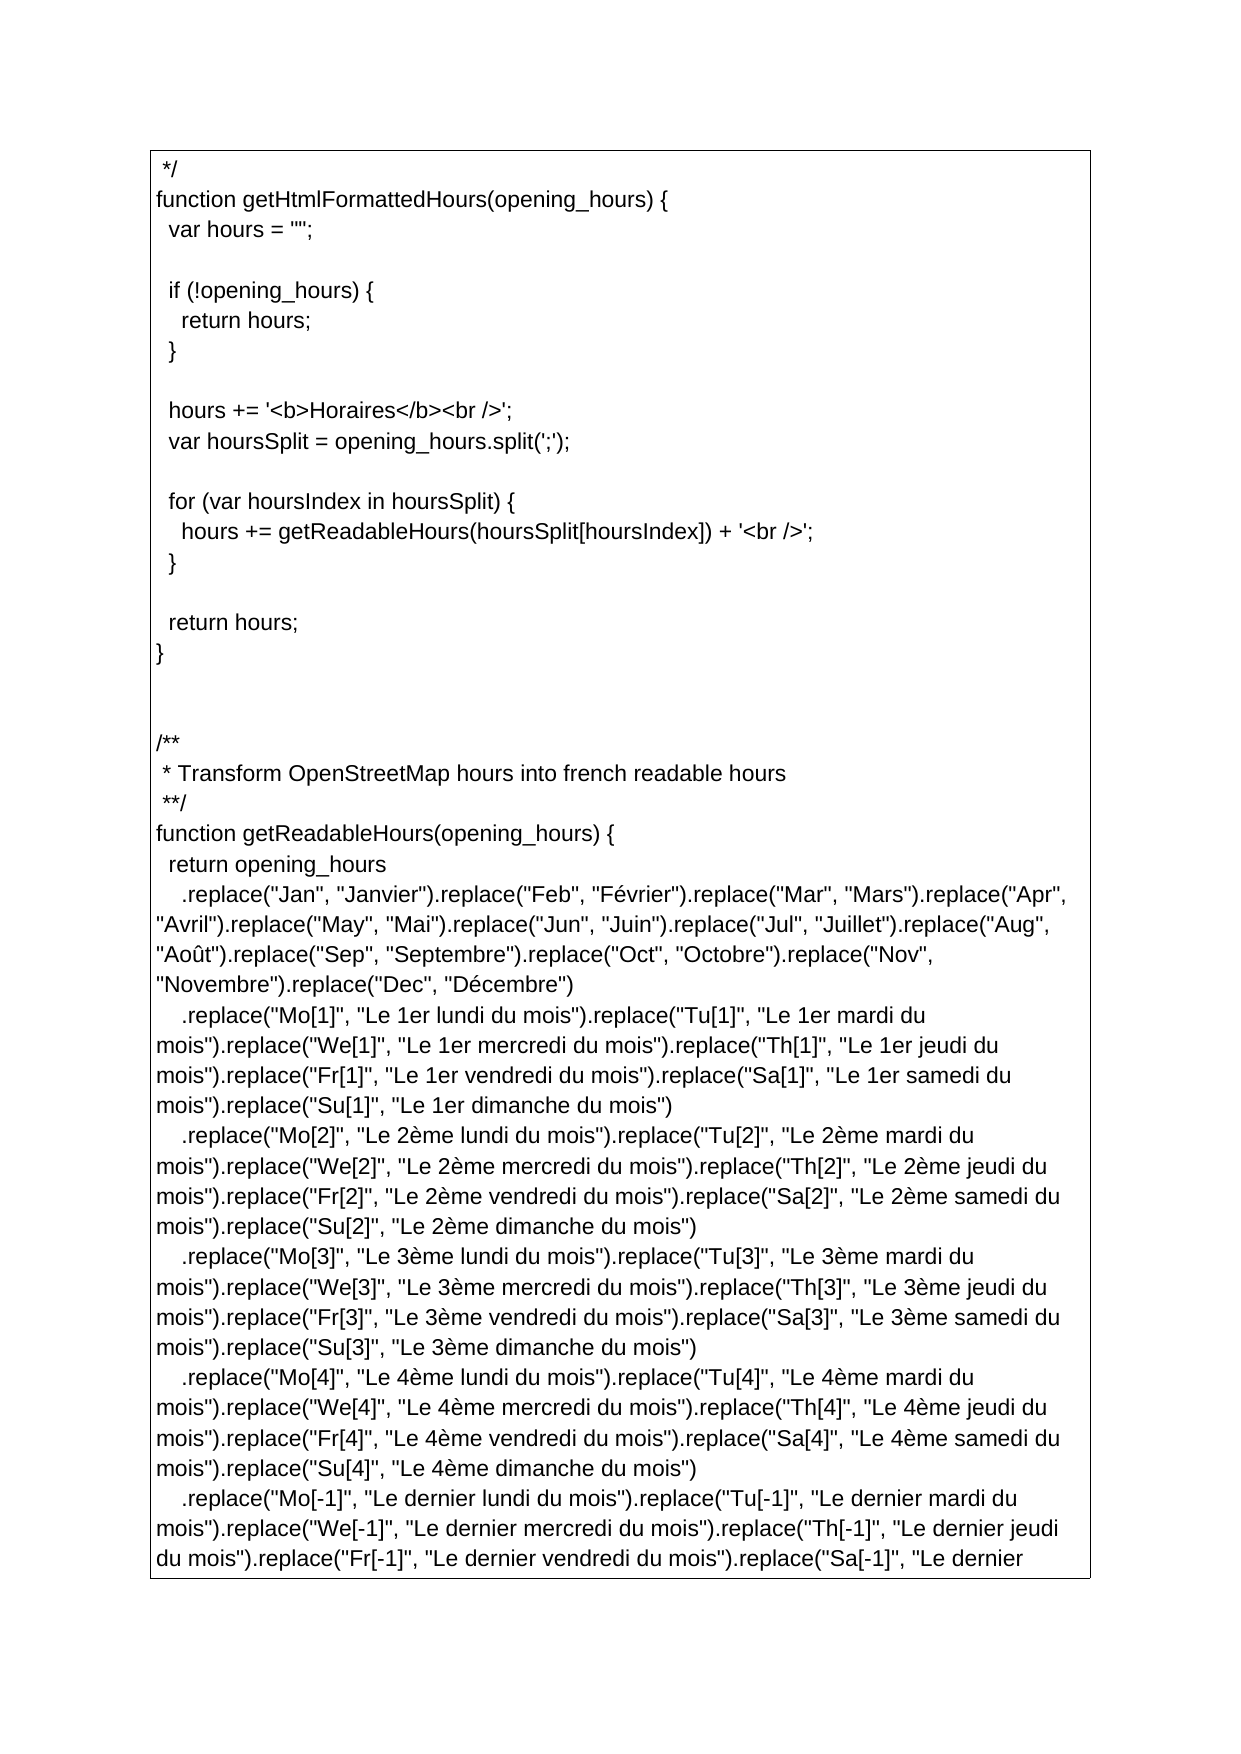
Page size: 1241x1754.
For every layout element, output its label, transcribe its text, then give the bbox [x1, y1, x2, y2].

table_cell */ function getHtmlFormattedHours(opening_hours) { var hours = ""; if (!opening_hours) { return hours; } hours += '<b>Horaires</b><br />'; var hoursSplit = opening_hours.split(';'); for (var hoursIndex in hoursSplit) { hours += getReadableHours(hoursSplit[hoursIndex]) + '<br />'; } return hours; } /** * Transform OpenStreetMap hours into french readable hours **/ function getReadableHours(opening_hours) { return opening_hours .replace("Jan", "Janvier").replace("Feb", "Février").replace("Mar", "Mars").replace("Apr", "Avril").replace("May", "Mai").replace("Jun", "Juin").replace("Jul", "Juillet").replace("Aug", "Août").replace("Sep", "Septembre").replace("Oct", "Octobre").replace("Nov", "Novembre").replace("Dec", "Décembre") .replace("Mo[1]", "Le 1er lundi du mois").replace("Tu[1]", "Le 1er mardi du mois").replace("We[1]", "Le 1er mercredi du mois").replace("Th[1]", "Le 1er jeudi du mois").replace("Fr[1]", "Le 1er vendredi du mois").replace("Sa[1]", "Le 1er samedi du mois").replace("Su[1]", "Le 1er dimanche du mois") .replace("Mo[2]", "Le 2ème lundi du mois").replace("Tu[2]", "Le 2ème mardi du mois").replace("We[2]", "Le 2ème mercredi du mois").replace("Th[2]", "Le 2ème jeudi du mois").replace("Fr[2]", "Le 2ème vendredi du mois").replace("Sa[2]", "Le 2ème samedi du mois").replace("Su[2]", "Le 2ème dimanche du mois") .replace("Mo[3]", "Le 3ème lundi du mois").replace("Tu[3]", "Le 3ème mardi du mois").replace("We[3]", "Le 3ème mercredi du mois").replace("Th[3]", "Le 3ème jeudi du mois").replace("Fr[3]", "Le 3ème vendredi du mois").replace("Sa[3]", "Le 3ème samedi du mois").replace("Su[3]", "Le 3ème dimanche du mois") .replace("Mo[4]", "Le 4ème lundi du mois").replace("Tu[4]", "Le 4ème mardi du mois").replace("We[4]", "Le 4ème mercredi du mois").replace("Th[4]", "Le 4ème jeudi du mois").replace("Fr[4]", "Le 4ème vendredi du mois").replace("Sa[4]", "Le 4ème samedi du mois").replace("Su[4]", "Le 4ème dimanche du mois") .replace("Mo[-1]", "Le dernier lundi du mois").replace("Tu[-1]", "Le dernier mardi du mois").replace("We[-1]", "Le dernier mercredi du mois").replace("Th[-1]", "Le dernier jeudi du mois").replace("Fr[-1]", "Le dernier vendredi du mois").replace("Sa[-1]", "Le dernier [151, 151, 1090, 1577]
